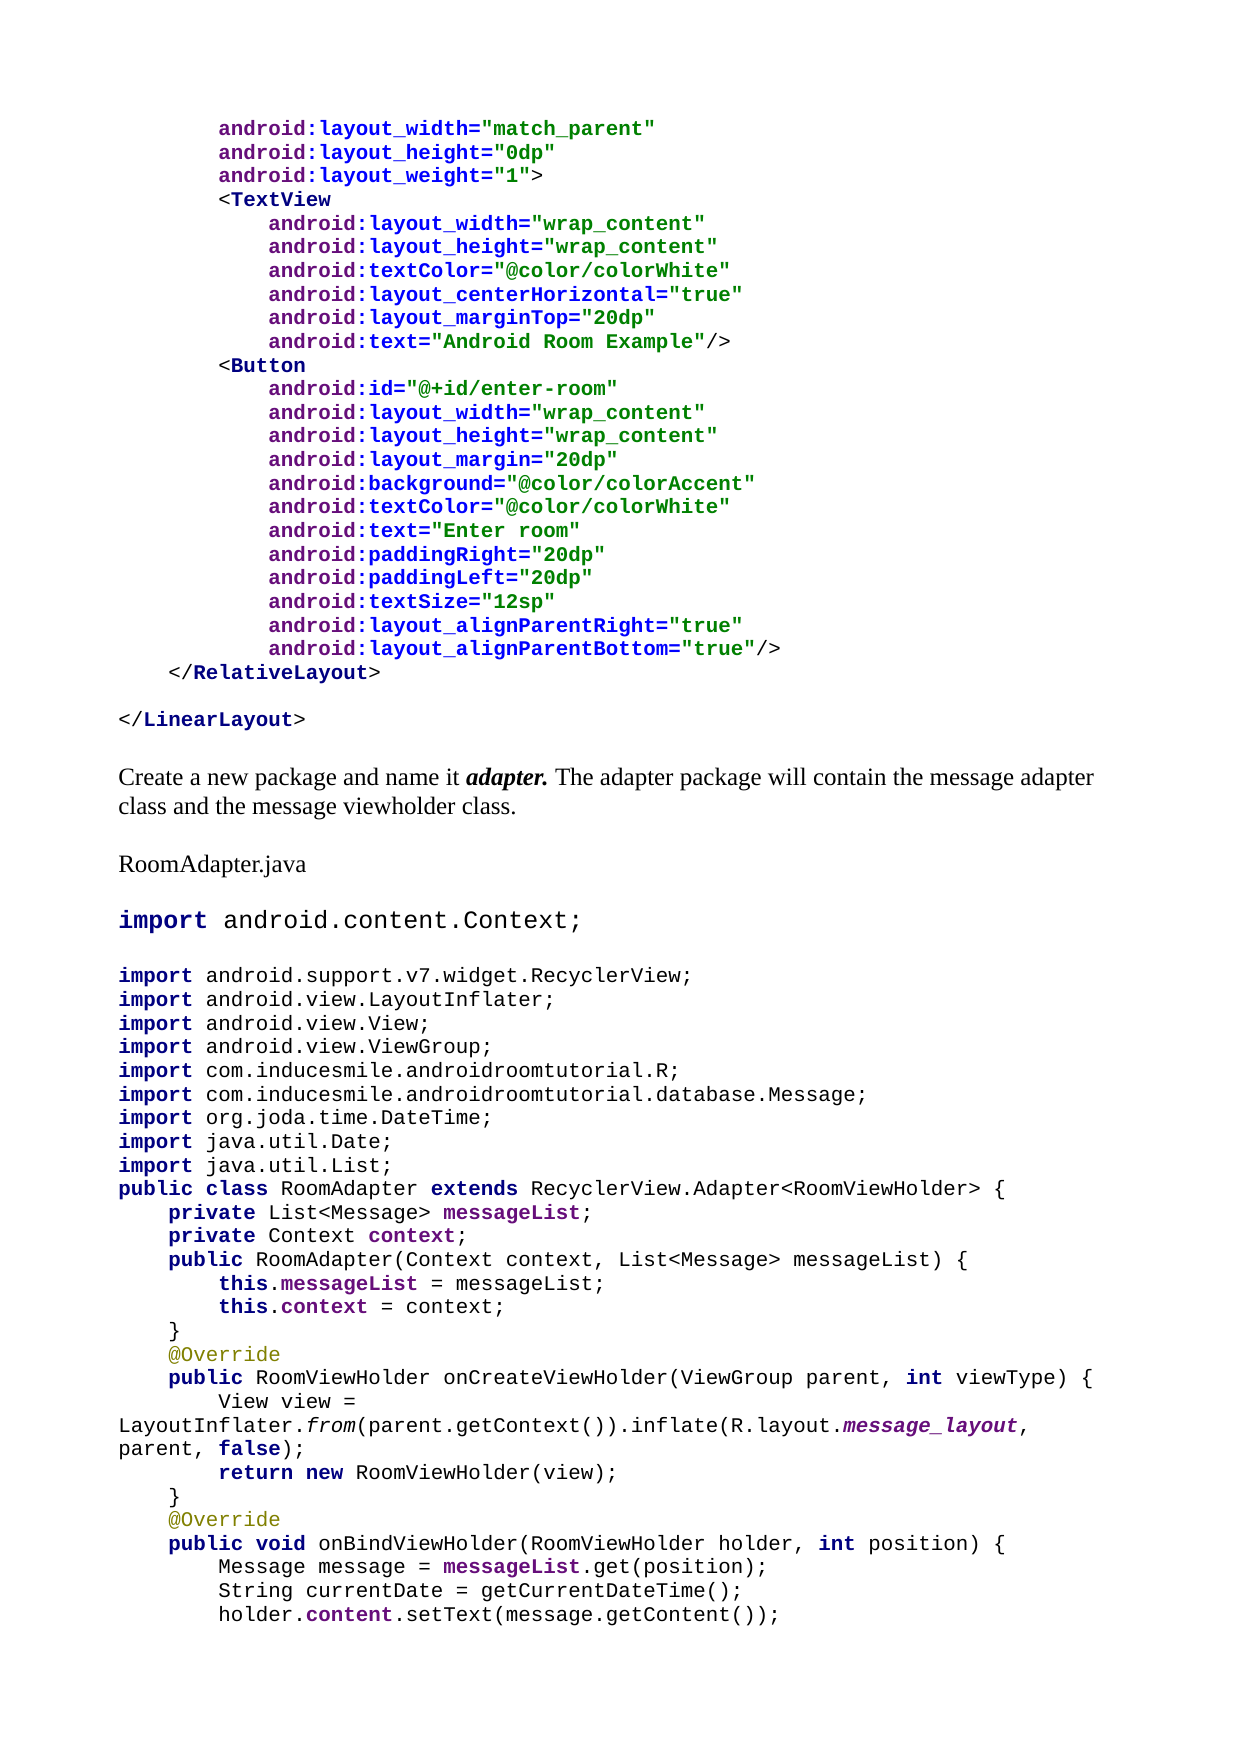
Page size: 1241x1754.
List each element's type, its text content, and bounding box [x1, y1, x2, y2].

text </LinearLayout> [118, 709, 1122, 733]
text this.context = context; [118, 1296, 1122, 1320]
text @Override [118, 1344, 1122, 1367]
text android:paddingRight="20dp" [118, 544, 1122, 567]
text android:layout_width="match_parent" [118, 118, 1122, 142]
text import com.inducesmile.androidroomtutorial.R; [118, 1060, 1122, 1084]
text @Override [118, 1509, 1122, 1533]
text android:background="@color/colorAccent" [118, 473, 1122, 496]
text holder.content.setText(message.getContent()); [118, 1604, 1122, 1627]
text android:layout_width="wrap_content" [118, 402, 1122, 426]
text import android.view.ViewGroup; [118, 1036, 1122, 1060]
text android:textSize="12sp" [118, 591, 1122, 615]
text } [118, 1320, 1122, 1344]
text import java.util.Date; [118, 1131, 1122, 1154]
text public class RoomAdapter extends RecyclerView.Adapter<RoomViewHolder> { [118, 1178, 1122, 1202]
text android:layout_height="0dp" [118, 142, 1122, 165]
text import java.util.List; [118, 1154, 1122, 1178]
text android:id="@+id/enter-room" [118, 378, 1122, 402]
text private Context context; [118, 1226, 1122, 1249]
text android:text="Android Room Example"/> [118, 331, 1122, 354]
text View view = LayoutInflater.from(parent.getContext()).inflate(R.layout.message_layout, parent, false); [118, 1391, 1122, 1462]
text </RelativeLayout> [118, 662, 1122, 686]
text return new RoomViewHolder(view); [118, 1462, 1122, 1486]
text public RoomAdapter(Context context, List<Message> messageList) { [118, 1249, 1122, 1273]
text <Button [118, 354, 1122, 378]
text Message message = messageList.get(position); [118, 1557, 1122, 1580]
text import android.view.LayoutInflater; [118, 989, 1122, 1013]
text public void onBindViewHolder(RoomViewHolder holder, int position) { [118, 1533, 1122, 1557]
text android:textColor="@color/colorWhite" [118, 496, 1122, 520]
text android:layout_width="wrap_content" [118, 213, 1122, 236]
text android:paddingLeft="20dp" [118, 567, 1122, 591]
text android:layout_marginTop="20dp" [118, 307, 1122, 331]
text String currentDate = getCurrentDateTime(); [118, 1580, 1122, 1604]
text android:layout_alignParentRight="true" [118, 615, 1122, 638]
text android:layout_margin="20dp" [118, 449, 1122, 473]
text android:layout_alignParentBottom="true"/> [118, 638, 1122, 662]
text this.messageList = messageList; [118, 1273, 1122, 1296]
text import org.joda.time.DateTime; [118, 1107, 1122, 1131]
text import android.content.Context; [118, 908, 1122, 936]
text android:text="Enter room" [118, 520, 1122, 544]
text <TextView [118, 189, 1122, 213]
text Create a new package and name it adapter. The adapter package will contain the message adapter class and the message viewholder class. [118, 762, 1122, 820]
text import android.view.View; [118, 1013, 1122, 1036]
text android:layout_height="wrap_content" [118, 426, 1122, 449]
text RoomAdapter.java [118, 849, 1122, 878]
text import com.inducesmile.androidroomtutorial.database.Message; [118, 1084, 1122, 1107]
text import android.support.v7.widget.RecyclerView; [118, 965, 1122, 989]
text android:textColor="@color/colorWhite" [118, 260, 1122, 284]
text public RoomViewHolder onCreateViewHolder(ViewGroup parent, int viewType) { [118, 1367, 1122, 1391]
text android:layout_weight="1"> [118, 165, 1122, 189]
text } [118, 1486, 1122, 1509]
text android:layout_centerHorizontal="true" [118, 284, 1122, 307]
text private List<Message> messageList; [118, 1202, 1122, 1226]
text android:layout_height="wrap_content" [118, 236, 1122, 260]
